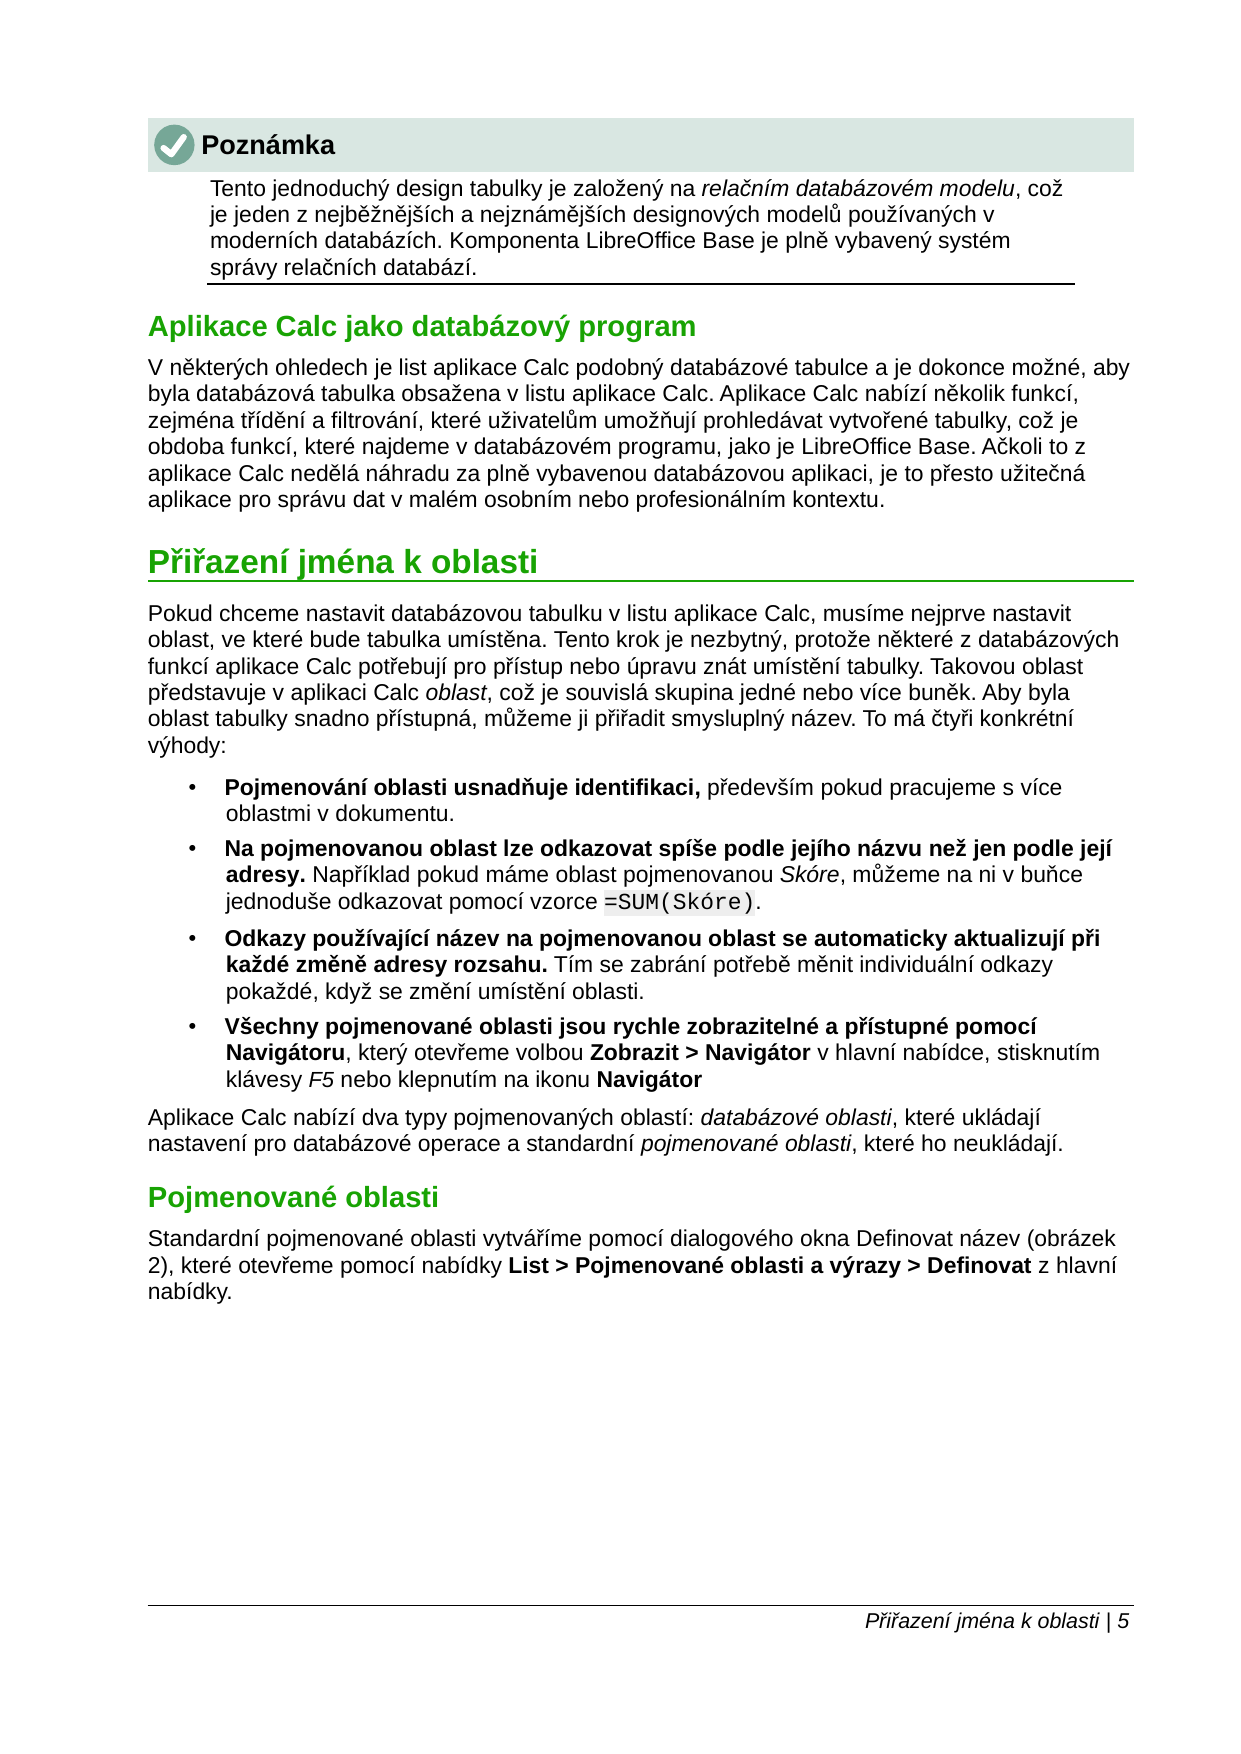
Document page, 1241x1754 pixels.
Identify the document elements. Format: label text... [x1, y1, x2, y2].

text Tento jednoduchý design tabulky je založený na relačním databázovém modelu, což je jeden z nejběžnějších a nejznámějších designových modelů používaných v moderních databázích. Komponenta LibreOffice Base je plně vybavený systém správy relačních databází. [207, 172, 1075, 283]
list Na pojmenovanou oblast lze odkazovat spíše podle jejího názvu než jen podle její adresy. Například pokud máme oblast pojmenovanou Skóre, můžeme na ni v buňce jednoduše odkazovat pomocí vzorce =SUM(Skóre). [185, 832, 1134, 916]
list Všechny pojmenované oblasti jsou rychle zobrazitelné a přístupné pomocí Navigátoru, který otevřeme volbou Zobrazit > Navigátor v hlavní nabídce, stisknutím klávesy F5 nebo klepnutím na ikonu Navigátor [185, 1010, 1134, 1095]
subtitle Přiřazení jména k oblasti [148, 542, 1134, 580]
text Standardní pojmenované oblasti vytváříme pomocí dialogového okna Definovat název (obrázek 2), které otevřeme pomocí nabídky List > Pojmenované oblasti a výrazy > Definovat z hlavní nabídky. [148, 1225, 1134, 1304]
list Odkazy používající název na pojmenovanou oblast se automaticky aktualizují při každé změně adresy rozsahu. Tím se zabrání potřebě měnit individuální odkazy pokaždé, když se změní umístění oblasti. [185, 922, 1134, 1004]
list Pojmenování oblasti usnadňuje identifikaci, především pokud pracujeme s více oblastmi v dokumentu. [185, 771, 1134, 826]
subtitle Pojmenované oblasti [148, 1180, 1134, 1213]
text V některých ohledech je list aplikace Calc podobný databázové tabulce a je dokonce možné, aby byla databázová tabulka obsažena v listu aplikace Calc. Aplikace Calc nabízí několik funkcí, zejména třídění a filtrování, které uživatelům umožňují prohledávat vytvořené tabulky, což je obdoba funkcí, které najdeme v databázovém programu, jako je LibreOffice Base. Ačkoli to z aplikace Calc nedělá náhradu za plně vybavenou databázovou aplikaci, je to přesto užitečná aplikace pro správu dat v malém osobním nebo profesionálním kontextu. [148, 354, 1134, 512]
subtitle Aplikace Calc jako databázový program [148, 309, 1134, 342]
subtitle Poznámka [148, 118, 1134, 172]
text Pokud chceme nastavit databázovou tabulku v listu aplikace Calc, musíme nejprve nastavit oblast, ve které bude tabulka umístěna. Tento krok je nezbytný, protože některé z databázových funkcí aplikace Calc potřebují pro přístup nebo úpravu znát umístění tabulky. Takovou oblast představuje v aplikaci Calc oblast, což je souvislá skupina jedné nebo více buněk. Aby byla oblast tabulky snadno přístupná, můžeme ji přiřadit smysluplný název. To má čtyři konkrétní výhody: [148, 600, 1134, 758]
text Aplikace Calc nabízí dva typy pojmenovaných oblastí: databázové oblasti, které ukládají nastavení pro databázové operace a standardní pojmenované oblasti, které ho neukládají. [148, 1104, 1134, 1156]
